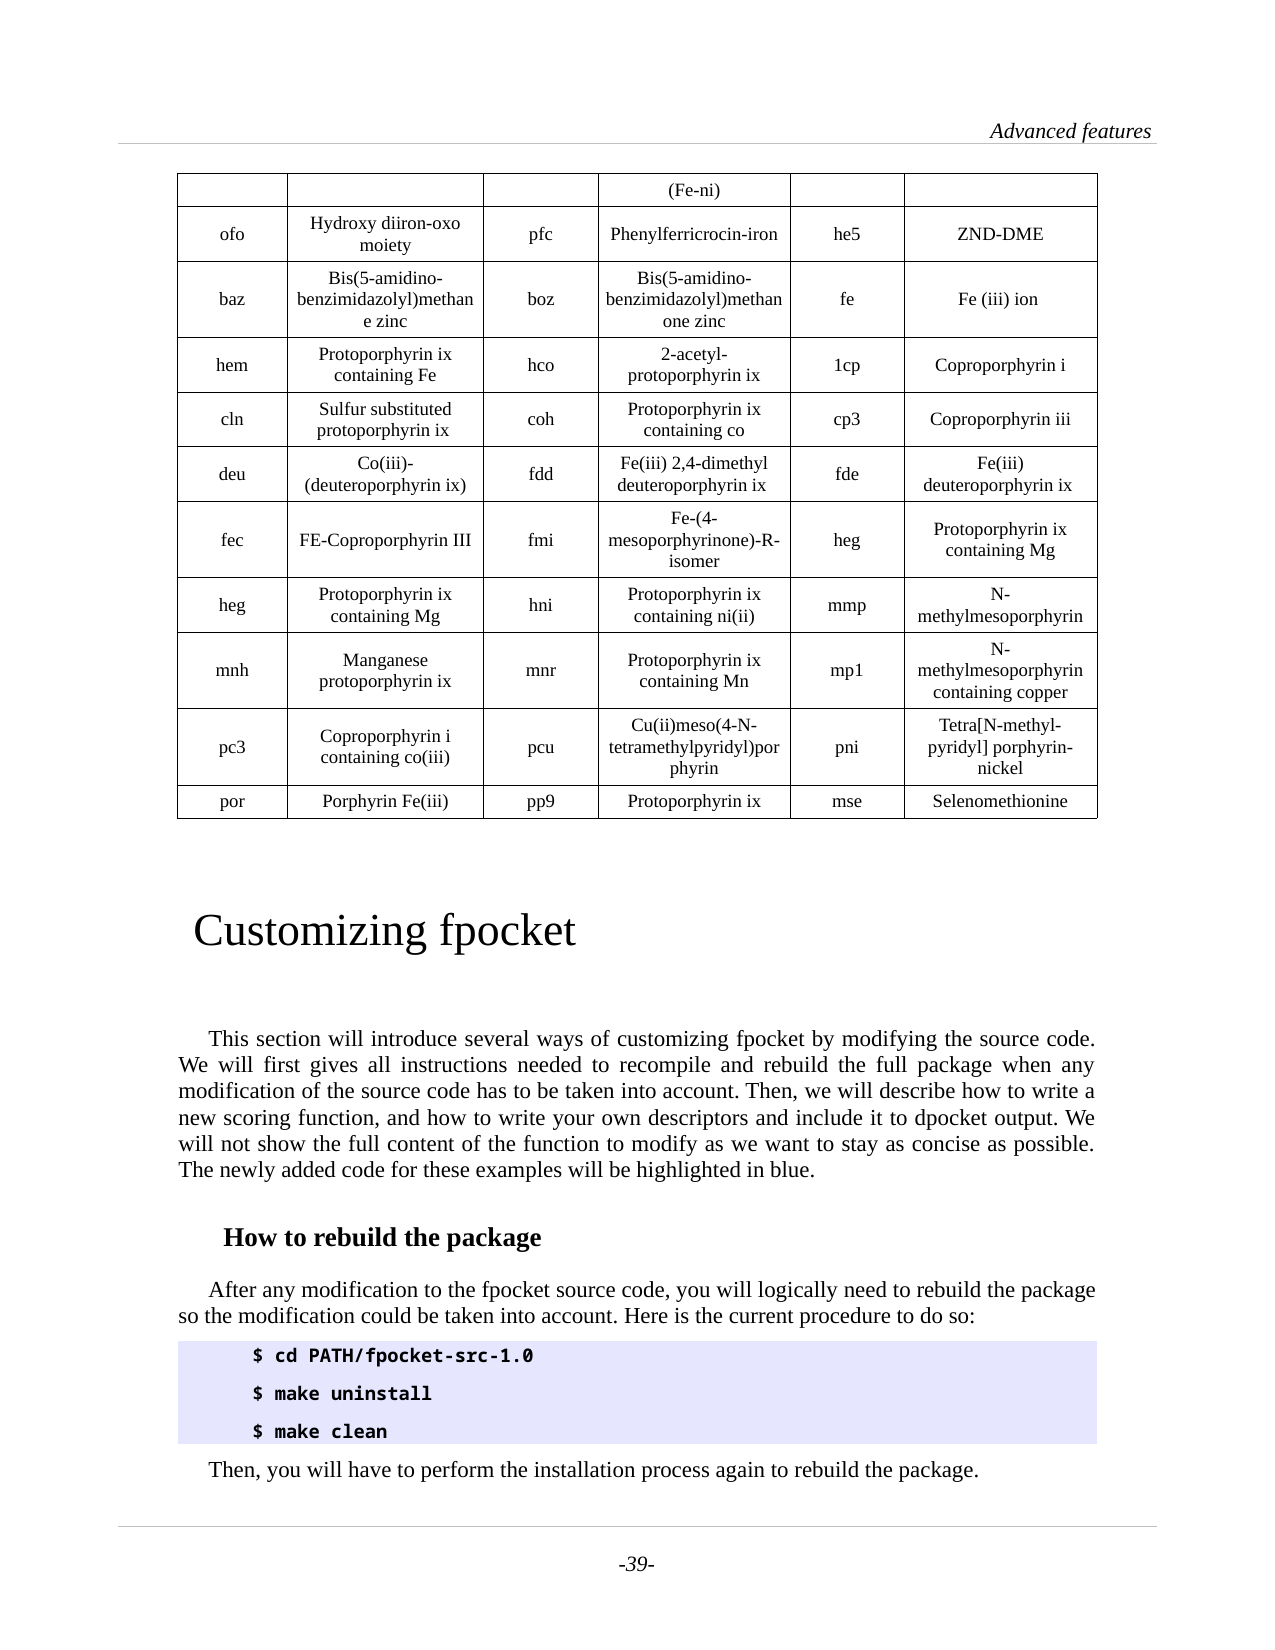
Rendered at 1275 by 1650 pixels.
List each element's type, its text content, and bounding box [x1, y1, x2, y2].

table_cell FE-Coproporphyrin III [288, 502, 483, 577]
table_cell [484, 174, 598, 206]
text $ cd PATH/fpocket-src-1.0 [178, 1341, 1097, 1368]
table_cell [178, 174, 287, 206]
table_cell 2-acetyl-protoporphyrin ix [599, 338, 790, 392]
table_cell FMI [484, 502, 598, 577]
table_cell DEU [178, 447, 287, 501]
table_cell PFC [484, 207, 598, 261]
text $ make clean [178, 1418, 1097, 1444]
table_cell Porphyrin Fe(iii) [288, 786, 483, 818]
table_cell Co(iii)-(deuteroporphyrin ix) [288, 447, 483, 501]
table_cell Cu(ii)meso(4-N-tetramethylpyridyl)porphyrin [599, 709, 790, 784]
table_cell Protoporphyrin ix containing co [599, 393, 790, 446]
text After any modification to the fpocket source code, you will logically need to rebuild the package so the modification could be taken into account. Here is the current procedure to do so: [178, 1276, 1097, 1328]
table_cell MNR [484, 633, 598, 708]
table_cell Coproporphyrin i [905, 338, 1097, 392]
table_cell CLN [178, 393, 287, 446]
table_cell MMP [791, 578, 904, 632]
table_cell HNI [484, 578, 598, 632]
table_cell 1CP [791, 338, 904, 392]
table_cell CP3 [791, 393, 904, 446]
table_cell Protoporphyrin ix containing ni(ii) [599, 578, 790, 632]
table_cell PP9 [484, 786, 598, 818]
table_cell Coproporphyrin i containing co(iii) [288, 709, 483, 784]
table_cell Sulfur substituted protoporphyrin ix [288, 393, 483, 446]
table_cell Fe(iii) 2,4-dimethyl deuteroporphyrin ix [599, 447, 790, 501]
table_cell Fe-(4-mesoporphyrinone)-R-isomer [599, 502, 790, 577]
table_cell Protoporphyrin ix containing Mg [905, 502, 1097, 577]
table_cell PCU [484, 709, 598, 784]
table_cell Selenomethionine [905, 786, 1097, 818]
table_cell Bis(5-amidino-benzimidazolyl)methane zinc [288, 262, 483, 337]
table_cell (Fe-ni) [599, 174, 790, 206]
table_cell HEG [178, 578, 287, 632]
table_cell COH [484, 393, 598, 446]
text $ make uninstall [178, 1380, 1097, 1406]
table_cell BAZ [178, 262, 287, 337]
table_cell Tetra[N-methyl-pyridyl] porphyrin-nickel [905, 709, 1097, 784]
table_cell MSE [791, 786, 904, 818]
table_cell FE [791, 262, 904, 337]
table_cell Protoporphyrin ix containing Mn [599, 633, 790, 708]
text Then, you will have to perform the installation process again to rebuild the package. [178, 1456, 1097, 1483]
table_cell [288, 174, 483, 206]
text This section will introduce several ways of customizing fpocket by modifying the source code. We will first gives all instructions needed to recompile and rebuild the full package when any modification of the source code has to be taken into account. Then, we will describe how to write a new scoring function, and how to write your own descriptors and include it to dpocket output. We will not show the full content of the function to modify as we want to stay as concise as possible. The newly added code for these examples will be highlighted in blue. [178, 1024, 1097, 1183]
table_cell HEM [178, 338, 287, 392]
table_cell OFO [178, 207, 287, 261]
table_cell Phenylferricrocin-iron [599, 207, 790, 261]
table_cell Protoporphyrin ix containing Mg [288, 578, 483, 632]
table_cell Fe (iii) ion [905, 262, 1097, 337]
table_cell HE5 [791, 207, 904, 261]
table_cell HEG [791, 502, 904, 577]
table_cell FDD [484, 447, 598, 501]
table_cell FEC [178, 502, 287, 577]
table_cell MNH [178, 633, 287, 708]
table_cell Manganese protoporphyrin ix [288, 633, 483, 708]
table_cell PC3 [178, 709, 287, 784]
table_cell FDE [791, 447, 904, 501]
subtitle Customizing fpocket [193, 903, 1157, 956]
table_cell PNI [791, 709, 904, 784]
table_cell Protoporphyrin ix containing Fe [288, 338, 483, 392]
table_cell Coproporphyrin iii [905, 393, 1097, 446]
table_cell BOZ [484, 262, 598, 337]
table_cell Bis(5-amidino-benzimidazolyl)methanone zinc [599, 262, 790, 337]
table_cell [905, 174, 1097, 206]
table_cell Hydroxy diiron-oxo moiety [288, 207, 483, 261]
table_cell [791, 174, 904, 206]
table_cell ZND-DME [905, 207, 1097, 261]
table_cell Fe(iii) deuteroporphyrin ix [905, 447, 1097, 501]
table_cell Protoporphyrin ix [599, 786, 790, 818]
table_cell POR [178, 786, 287, 818]
table_cell N-methylmesoporphyrin [905, 578, 1097, 632]
table_cell HCO [484, 338, 598, 392]
table_cell MP1 [791, 633, 904, 708]
subtitle How to rebuild the package [223, 1221, 1157, 1252]
table_cell N-methylmesoporphyrin containing copper [905, 633, 1097, 708]
